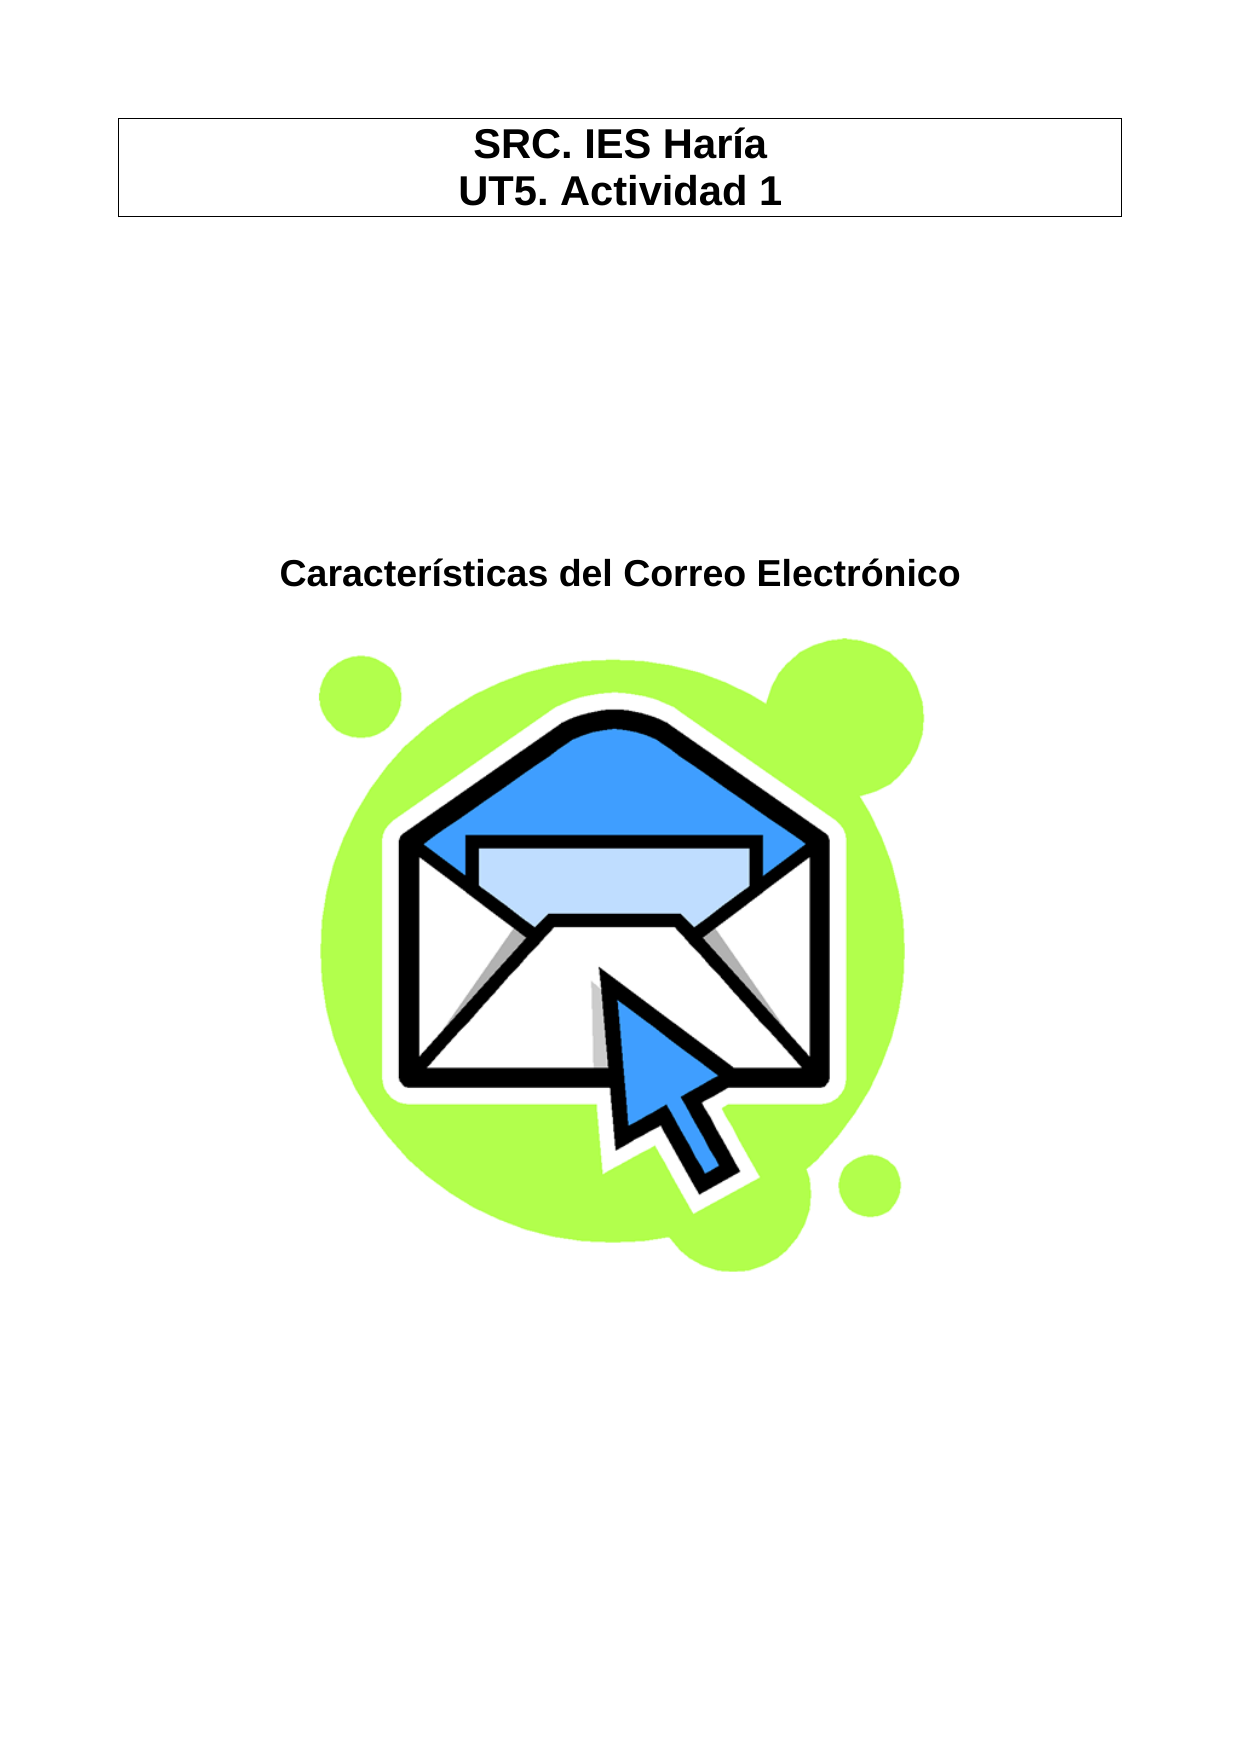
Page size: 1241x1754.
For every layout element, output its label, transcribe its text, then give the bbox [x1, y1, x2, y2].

text UT5. Actividad 1 [119, 165, 1121, 216]
picture [307, 636, 933, 1279]
text SRC. IES Haría [119, 119, 1121, 165]
subtitle Características del Correo Electrónico [118, 552, 1122, 594]
